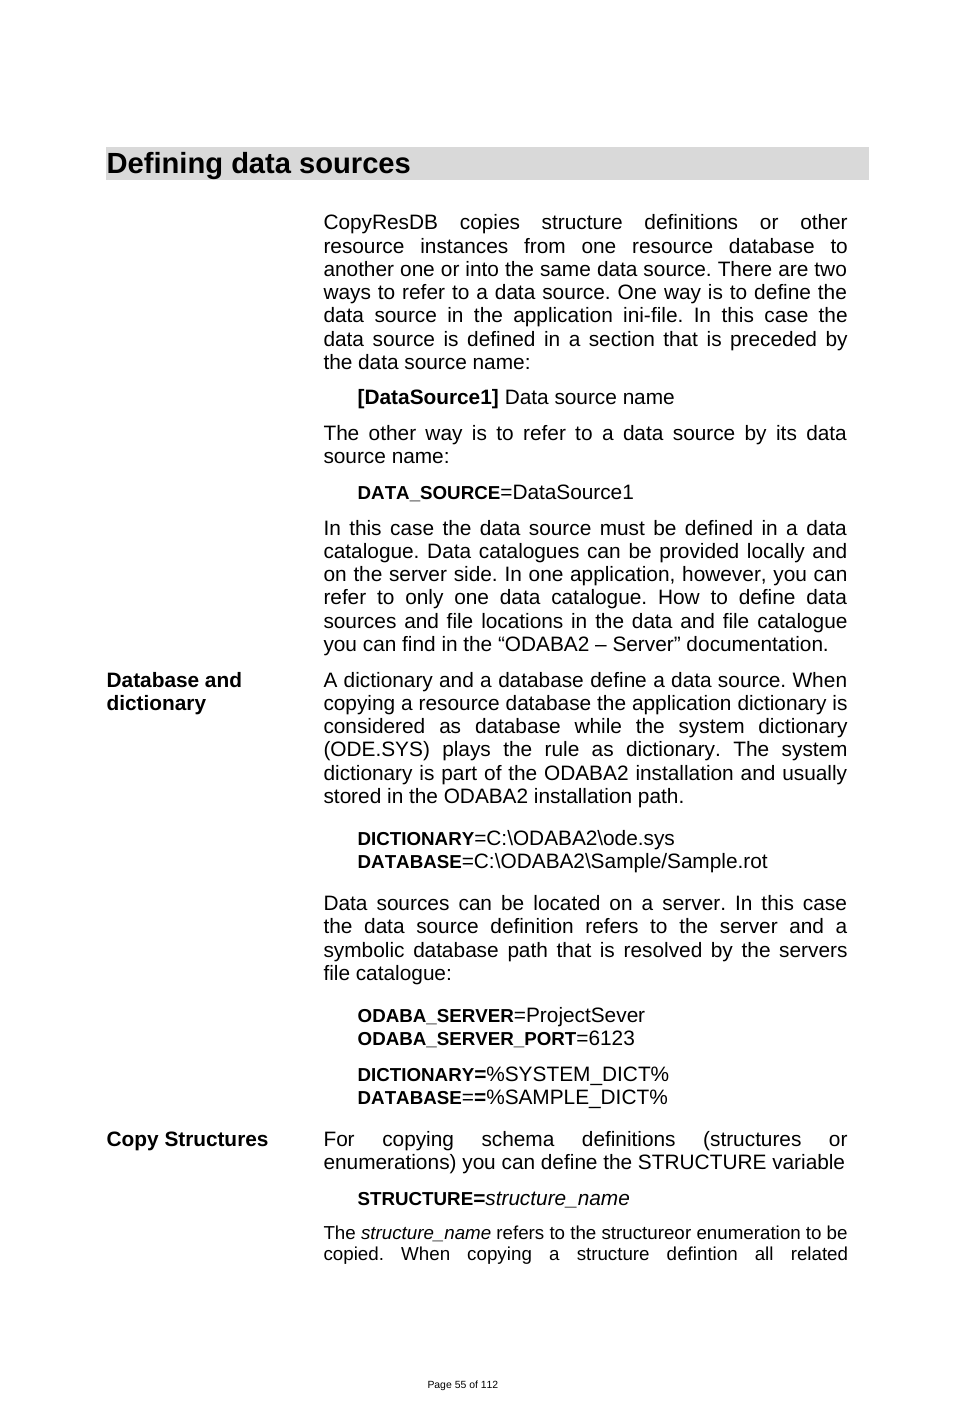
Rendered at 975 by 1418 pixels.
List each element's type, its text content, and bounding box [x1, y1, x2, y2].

table_cell For copying schema definitions (structures or enumerations) you can define the STRUCTURE variable STRUCTURE=structure_name The structure_name refers to the structureor enumeration to be copied. When copying a structure defintion all related [312, 1121, 859, 1264]
table_cell A dictionary and a database define a data source. When copying a resource database the application dictionary is considered as database while the system dictionary (ODE.SYS) plays the rule as dictionary. The system dictionary is part of the ODABA2 installation and usually stored in the ODABA2 installation path. DICTIONARY=C:\ODABA2\ode.sys DATABASE=C:\ODABA2\Sample/Sample.rot Data sources can be located on a server. In this case the data source definition refers to the server and a symbolic database path that is resolved by the servers file catalogue: ODABA_SERVER=ProjectSever ODABA_SERVER_PORT=6123 DICTIONARY=%SYSTEM_DICT% DATABASE==%SAMPLE_DICT% [312, 662, 859, 1121]
table_header [95, 205, 312, 662]
subtitle Defining data sources [106, 147, 869, 180]
table_cell Copy Structures [95, 1121, 312, 1264]
table_header CopyResDB copies structure definitions or other resource instances from one resource database to another one or into the same data source. There are two ways to refer to a data source. One way is to define the data source in the application ini-file. In this case the data source is defined in a section that is preceded by the data source name: [DataSource1] Data source name The other way is to refer to a data source by its data source name: DATA_SOURCE=DataSource1 In this case the data source must be defined in a data catalogue. Data catalogues can be provided locally and on the server side. In one application, however, you can refer to only one data catalogue. How to define data sources and file locations in the data and file catalogue you can find in the “ODABA2 – Server” documentation. [312, 205, 859, 662]
table_cell Database and dictionary [95, 662, 312, 1121]
